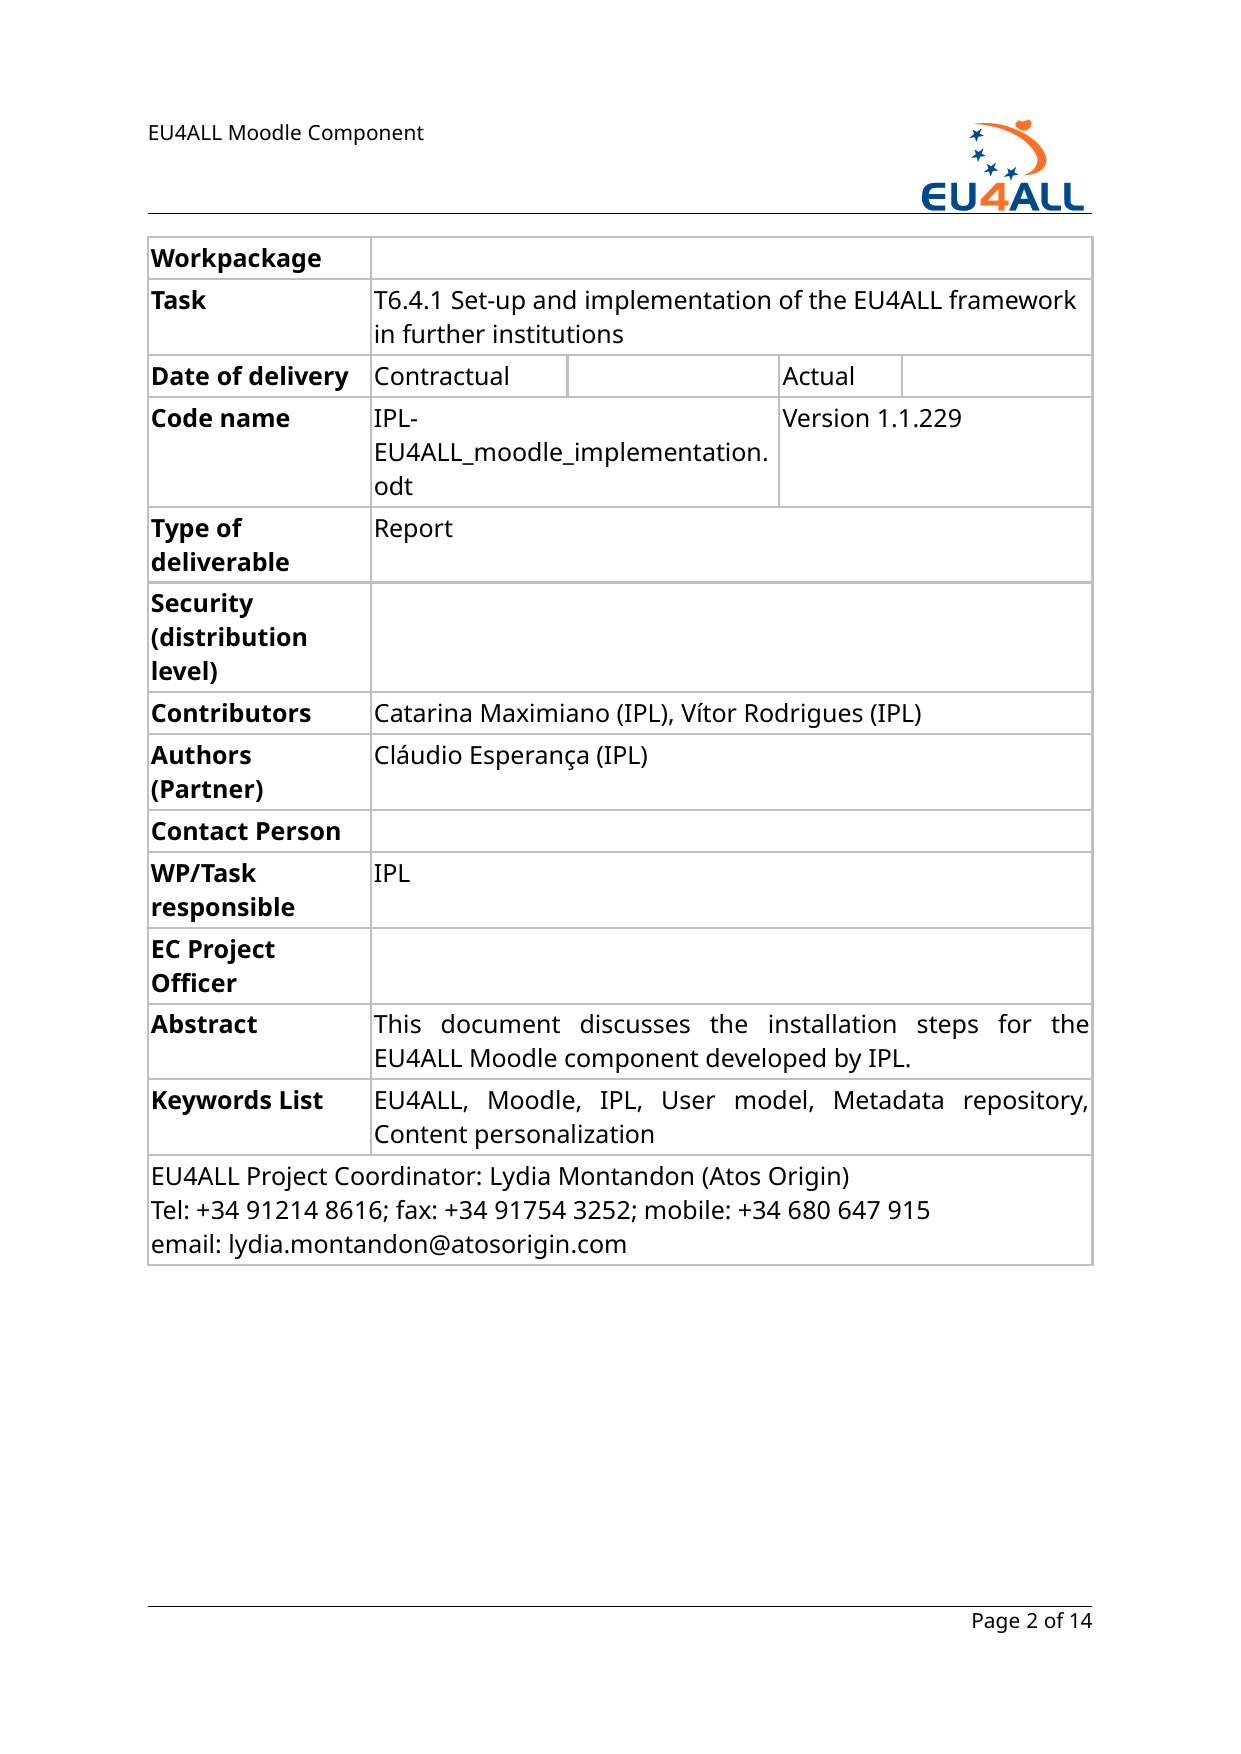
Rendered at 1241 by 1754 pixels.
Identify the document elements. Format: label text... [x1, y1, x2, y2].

table_cell Catarina Maximiano (IPL), Vítor Rodrigues (IPL) [372, 693, 1091, 733]
table_cell T6.4.1 Set-up and implementation of the EU4ALL framework in further institutions [372, 280, 1091, 354]
table_cell [372, 929, 1091, 1002]
table_cell [569, 356, 778, 396]
table_cell Keywords List [149, 1080, 370, 1154]
table_cell EU4ALL Project Coordinator: Lydia Montandon (Atos Origin) Tel: +34 91214 8616; fax: +34 91754 3252; mobile: +34 680 647 915 email: lydia.montandon@atosorigin.com [149, 1156, 1091, 1264]
table_cell Version 1.1.229 [780, 398, 1091, 506]
table_cell Report [372, 508, 1091, 581]
table_cell WP/Task responsible [149, 853, 370, 927]
table_cell Authors (Partner) [149, 735, 370, 809]
table_cell [372, 811, 1091, 851]
table_cell This document discusses the installation steps for the EU4ALL Moodle component developed by IPL. [372, 1005, 1091, 1078]
table_cell Type of deliverable [149, 508, 370, 581]
table_cell IPL-EU4ALL_moodle_implementation.odt [372, 398, 778, 506]
table_cell IPL [372, 853, 1091, 927]
table_cell Task [149, 280, 370, 354]
table_cell Cláudio Esperança (IPL) [372, 735, 1091, 809]
table_cell Code name [149, 398, 370, 506]
table_cell [903, 356, 1091, 396]
table_cell Security (distribution level) [149, 584, 370, 691]
table_cell Contractual [372, 356, 566, 396]
table_cell Actual [780, 356, 901, 396]
table_cell Date of delivery [149, 356, 370, 396]
table_cell Abstract [149, 1005, 370, 1078]
table_header [372, 238, 1091, 278]
table_cell [372, 584, 1091, 691]
table_cell Contributors [149, 693, 370, 733]
table_header Workpackage [149, 238, 370, 278]
table_cell EC Project Officer [149, 929, 370, 1002]
table_cell Contact Person [149, 811, 370, 851]
table_cell EU4ALL, Moodle, IPL, User model, Metadata repository, Content personalization [372, 1080, 1091, 1154]
